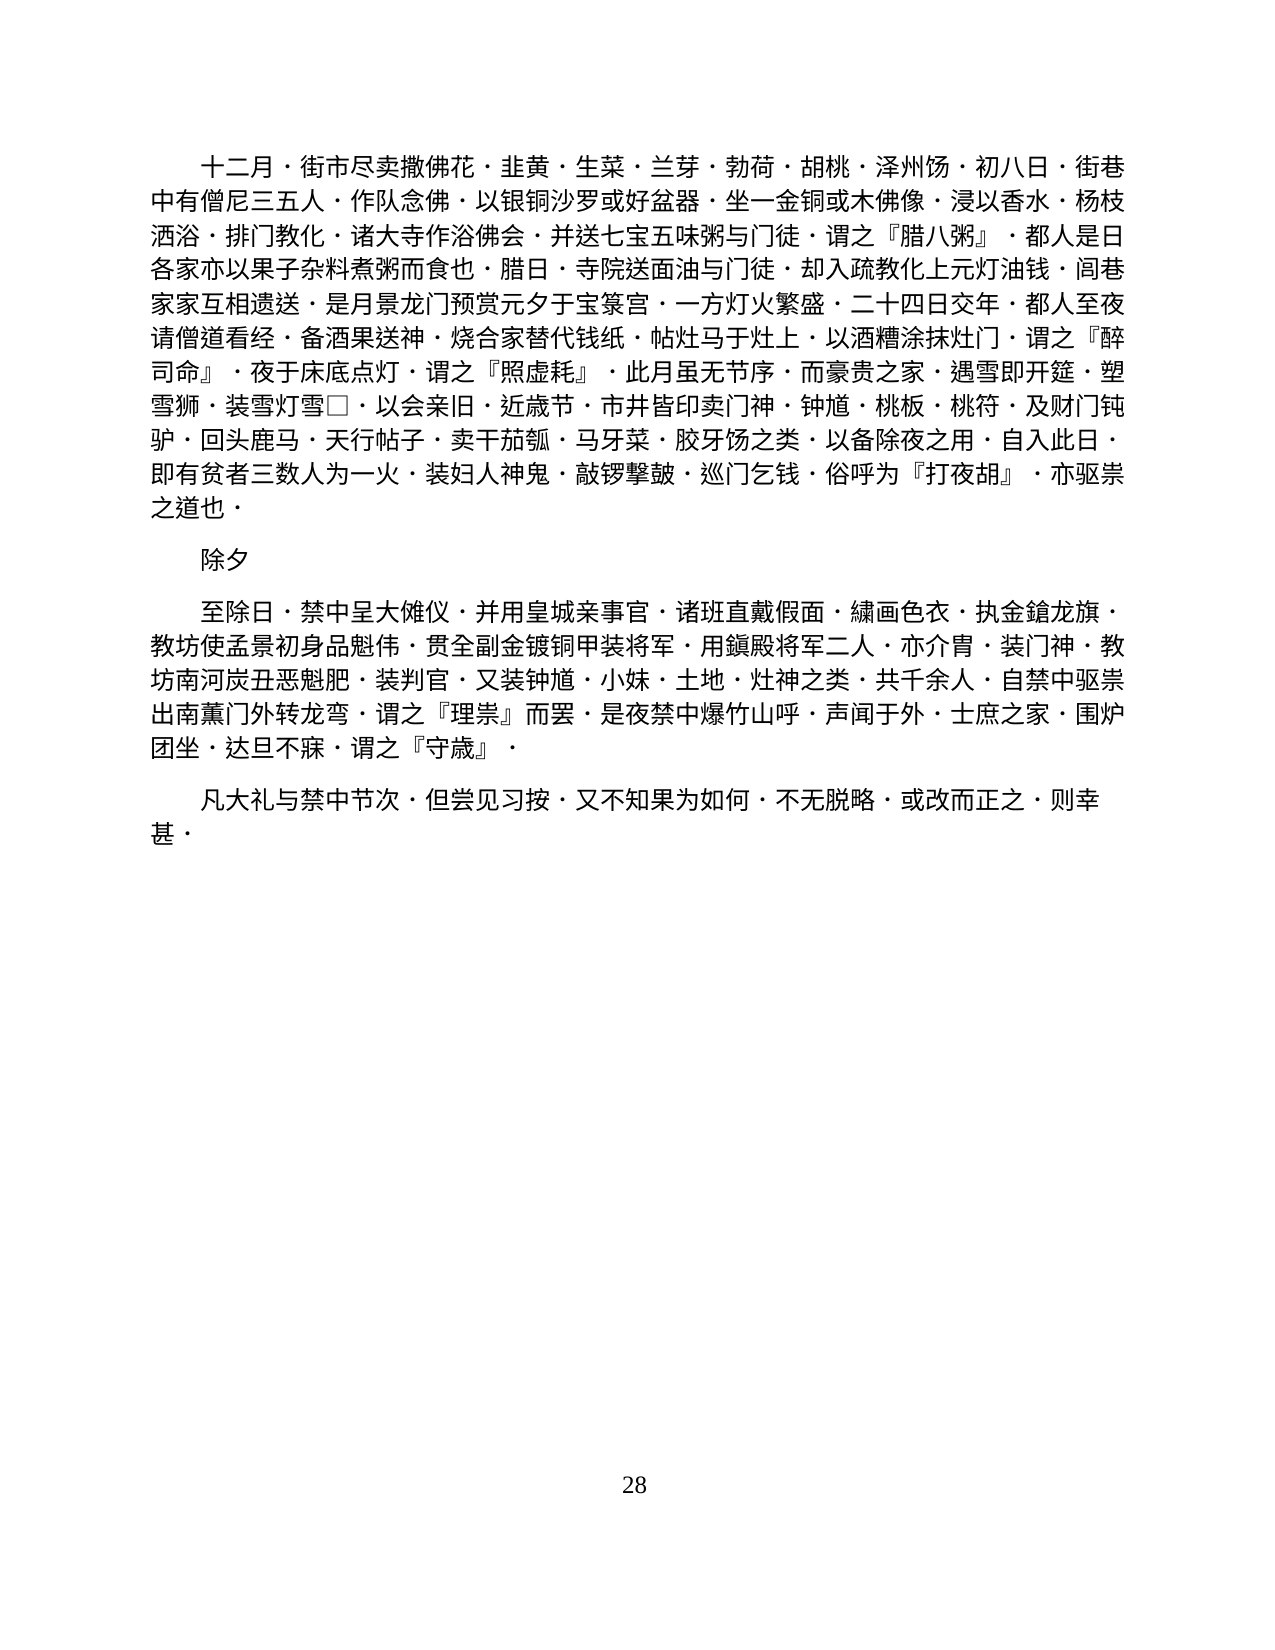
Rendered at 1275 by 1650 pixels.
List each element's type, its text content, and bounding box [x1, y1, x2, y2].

text 十二月．街市尽卖撒佛花．韭黄．生菜．兰芽．勃荷．胡桃．泽州饧．初八日．街巷中有僧尼三五人．作队念佛．以银铜沙罗或好盆器．坐一金铜或木佛像．浸以香水．杨枝洒浴．排门教化．诸大寺作浴佛会．并送七宝五味粥与门徒．谓之『腊八粥』．都人是日各家亦以果子杂料煮粥而食也．腊日．寺院送面油与门徒．却入疏教化上元灯油钱．闾巷家家互相遗送．是月景龙门预赏元夕于宝箓宫．一方灯火繁盛．二十四日交年．都人至夜请僧道看经．备酒果送神．烧合家替代钱纸．帖灶马于灶上．以酒糟涂抹灶门．谓之『醉司命』．夜于床底点灯．谓之『照虚耗』．此月虽无节序．而豪贵之家．遇雪即开筵．塑雪狮．装雪灯雪□．以会亲旧．近歳节．市井皆印卖门神．钟馗．桃板．桃符．及财门钝驴．回头鹿马．天行帖子．卖干茄瓠．马牙菜．胶牙饧之类．以备除夜之用．自入此日．即有贫者三数人为一火．装妇人神鬼．敲锣撃皷．巡门乞钱．俗呼为『打夜胡』．亦驱祟之道也． [150, 150, 1125, 525]
text 除夕 [150, 543, 1125, 577]
text 凡大礼与禁中节次．但尝见习按．又不知果为如何．不无脱略．或改而正之．则幸甚． [150, 783, 1125, 851]
text 至除日．禁中呈大傩仪．并用皇城亲事官．诸班直戴假面．繍画色衣．执金鎗龙旗．教坊使孟景初身品魁伟．贯全副金镀铜甲装将军．用鎭殿将军二人．亦介胄．装门神．教坊南河炭丑恶魁肥．装判官．又装钟馗．小妹．土地．灶神之类．共千余人．自禁中驱祟出南薫门外转龙弯．谓之『理祟』而罢．是夜禁中爆竹山呼．声闻于外．士庶之家．围炉团坐．达旦不寐．谓之『守歳』． [150, 594, 1125, 765]
